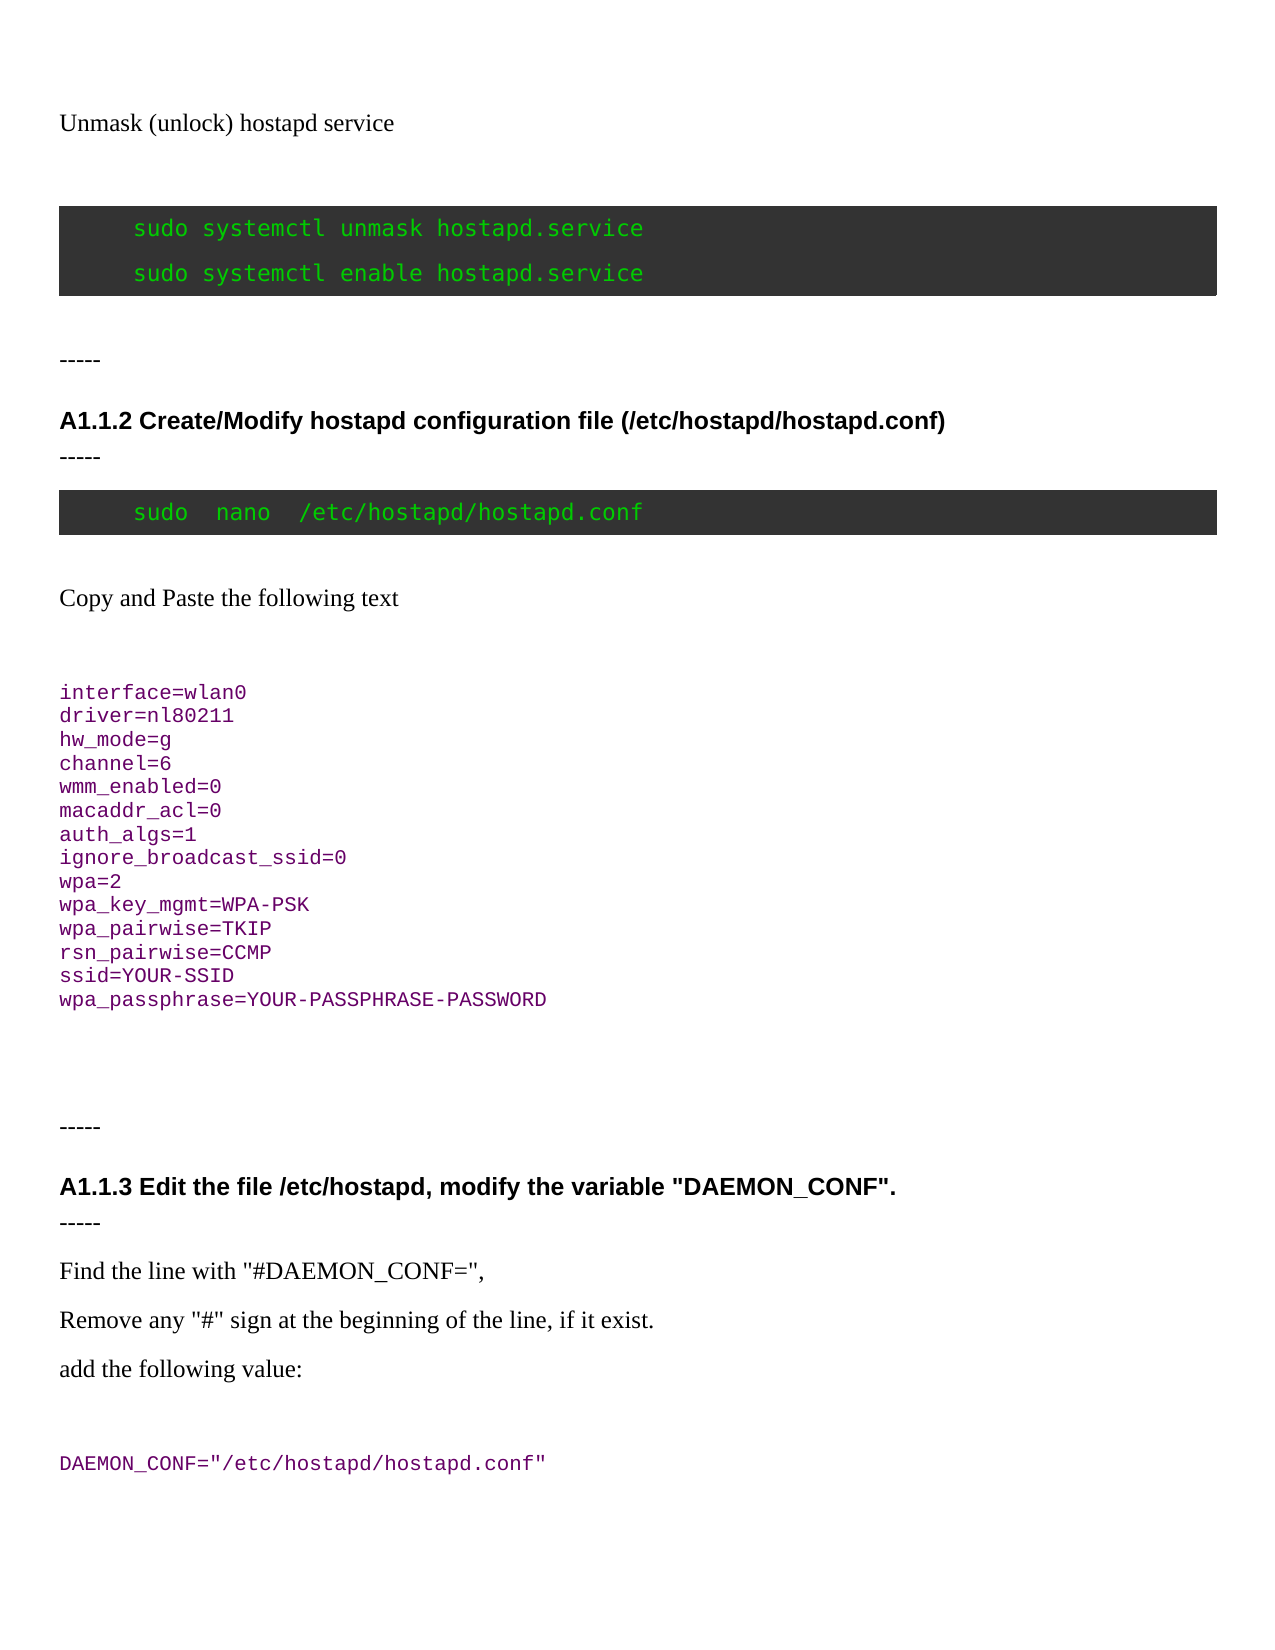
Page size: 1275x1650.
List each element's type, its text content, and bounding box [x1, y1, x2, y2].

text add the following value: [59, 1354, 1216, 1383]
text Remove any "#" sign at the beginning of the line, if it exist. [59, 1305, 1216, 1334]
text hw_mode=g [59, 729, 1216, 753]
text Unmask (unlock) hostapd service [59, 108, 1216, 137]
text ssid=YOUR-SSID [59, 965, 1216, 989]
text wpa_key_mgmt=WPA-PSK [59, 894, 1216, 918]
text Find the line with "#DAEMON_CONF=", [59, 1256, 1216, 1285]
text driver=nl80211 [59, 705, 1216, 729]
text auth_algs=1 [59, 823, 1216, 847]
text ----- [59, 1111, 1216, 1139]
text wpa_passphrase=YOUR-PASSPHRASE-PASSWORD [59, 989, 1216, 1013]
subtitle A1.1.2 Create/Modify hostapd configuration file (/etc/hostapd/hostapd.conf) [59, 406, 1216, 434]
text ignore_broadcast_ssid=0 [59, 847, 1216, 871]
text channel=6 [59, 753, 1216, 776]
text rsn_pairwise=CCMP [59, 942, 1216, 965]
text interface=wlan0 [59, 682, 1216, 705]
text wpa_pairwise=TKIP [59, 918, 1216, 942]
text ----- [59, 1207, 1216, 1236]
text wpa=2 [59, 871, 1216, 894]
text sudo nano /etc/hostapd/hostapd.conf [60, 491, 1216, 534]
text sudo systemctl unmask hostapd.service [60, 207, 1216, 251]
text wmm_enabled=0 [59, 776, 1216, 800]
text ----- [59, 344, 1216, 373]
text macaddr_acl=0 [59, 800, 1216, 823]
text Copy and Paste the following text [59, 583, 1216, 612]
subtitle A1.1.3 Edit the file /etc/hostapd, modify the variable "DAEMON_CONF". [59, 1172, 1216, 1201]
text ----- [59, 441, 1216, 469]
text sudo systemctl enable hostapd.service [60, 252, 1216, 295]
text DAEMON_CONF="/etc/hostapd/hostapd.conf" [59, 1452, 1216, 1476]
